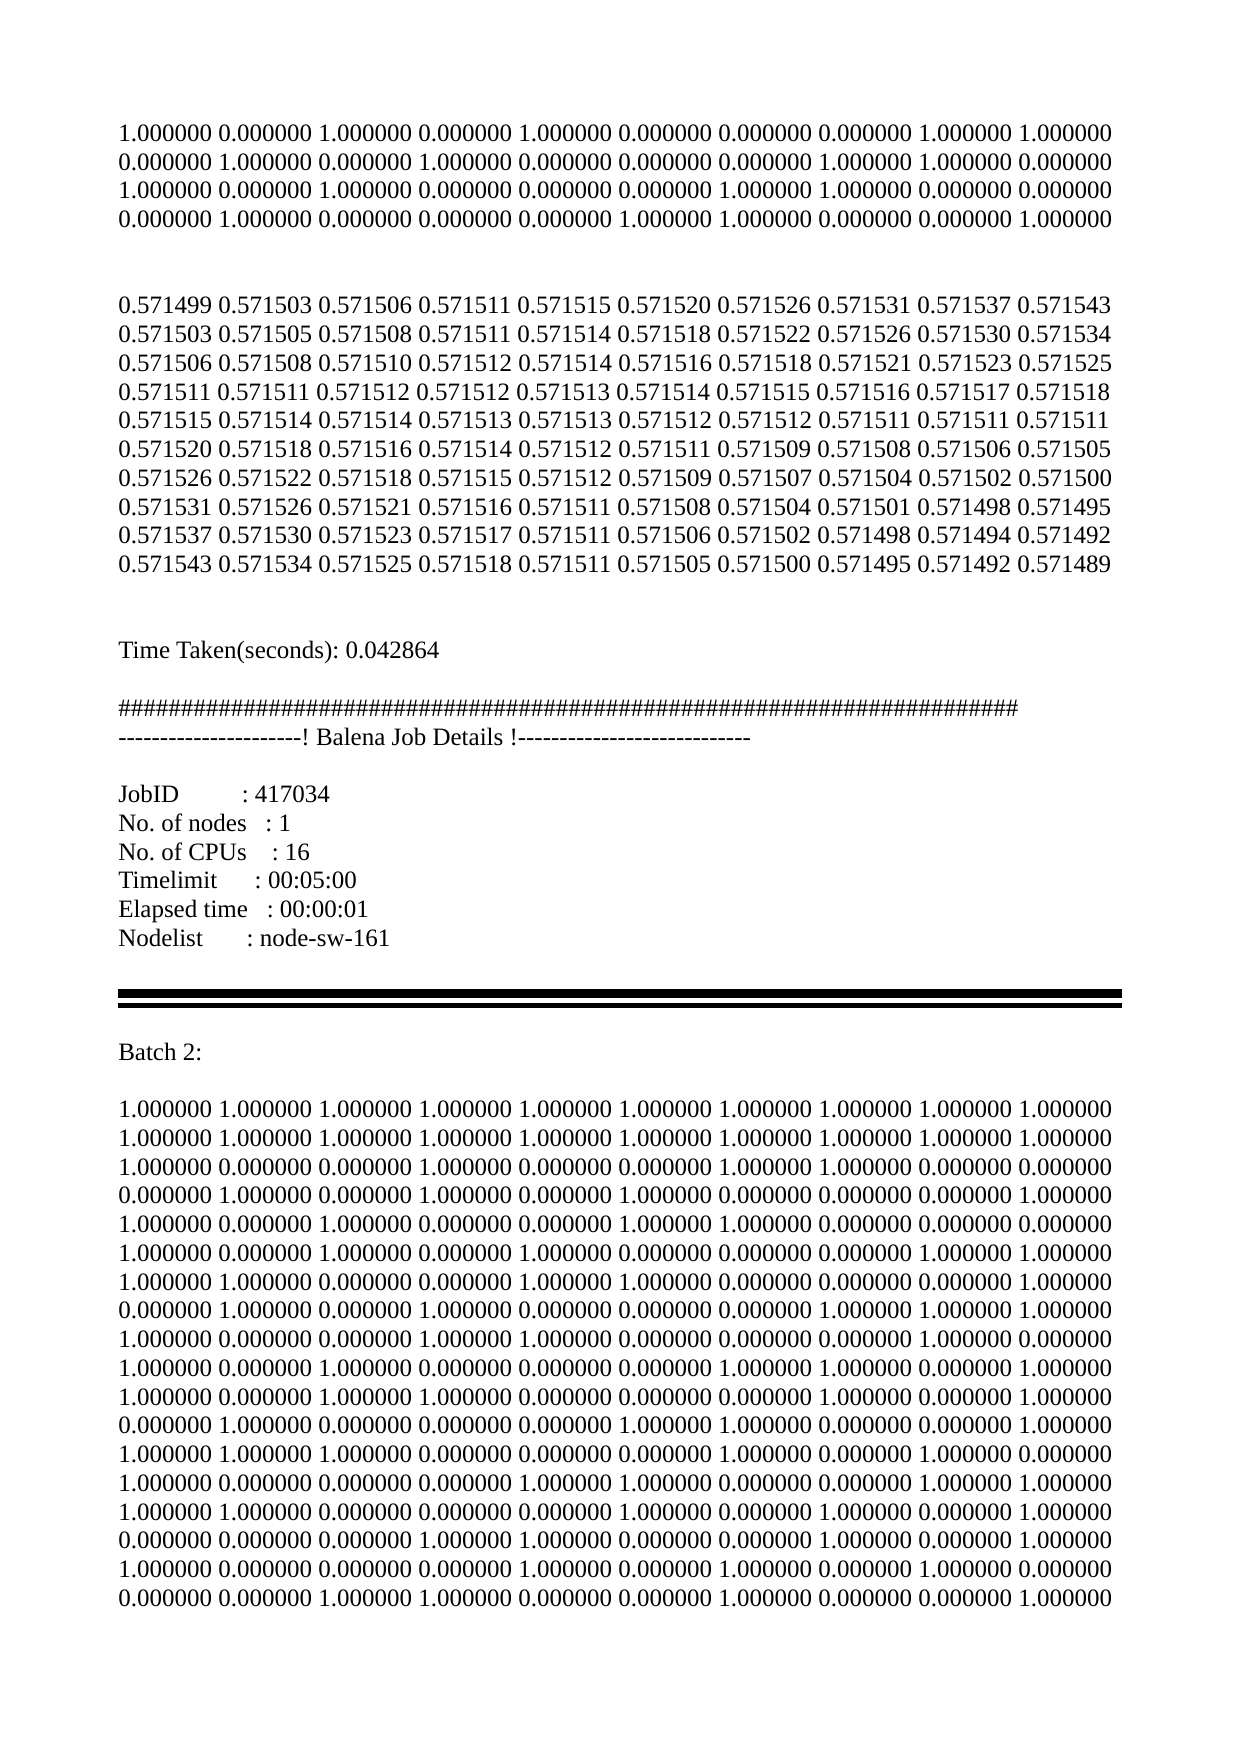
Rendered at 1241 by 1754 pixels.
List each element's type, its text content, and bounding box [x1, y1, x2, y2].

text 1.000000 0.000000 1.000000 0.000000 1.000000 0.000000 0.000000 0.000000 1.000000 1.000000 [118, 118, 1122, 147]
text ----------------------! Balena Job Details !---------------------------- [118, 722, 1122, 751]
text 1.000000 0.000000 1.000000 1.000000 0.000000 0.000000 0.000000 1.000000 0.000000 1.000000 0.000000 1.000000 0.000000 0.000000 0.000000 1.000000 1.000000 0.000000 0.000000 1.000000 [118, 1382, 1122, 1439]
text Timelimit : 00:05:00 [118, 866, 1122, 894]
text 0.571511 0.571511 0.571512 0.571512 0.571513 0.571514 0.571515 0.571516 0.571517 0.571518 [118, 377, 1122, 406]
text 1.000000 1.000000 0.000000 0.000000 0.000000 1.000000 0.000000 1.000000 0.000000 1.000000 0.000000 0.000000 0.000000 1.000000 1.000000 0.000000 0.000000 1.000000 0.000000 1.000000 [118, 1497, 1122, 1554]
text ######################################################################## [118, 693, 1122, 722]
text 1.000000 0.000000 0.000000 0.000000 1.000000 0.000000 1.000000 0.000000 1.000000 0.000000 0.000000 0.000000 1.000000 1.000000 0.000000 0.000000 1.000000 0.000000 0.000000 1.000000 [118, 1554, 1122, 1612]
text 0.571515 0.571514 0.571514 0.571513 0.571513 0.571512 0.571512 0.571511 0.571511 0.571511 [118, 406, 1122, 434]
text 0.000000 1.000000 0.000000 1.000000 0.000000 0.000000 0.000000 1.000000 1.000000 0.000000 [118, 147, 1122, 176]
text 0.571520 0.571518 0.571516 0.571514 0.571512 0.571511 0.571509 0.571508 0.571506 0.571505 [118, 434, 1122, 463]
text 1.000000 0.000000 0.000000 1.000000 0.000000 0.000000 1.000000 1.000000 0.000000 0.000000 0.000000 1.000000 0.000000 1.000000 0.000000 1.000000 0.000000 0.000000 0.000000 1.000000 [118, 1152, 1122, 1209]
text 0.571499 0.571503 0.571506 0.571511 0.571515 0.571520 0.571526 0.571531 0.571537 0.571543 [118, 291, 1122, 319]
text Nodelist : node-sw-161 [118, 923, 1122, 952]
text No. of nodes : 1 [118, 808, 1122, 837]
text Elapsed time : 00:00:01 [118, 894, 1122, 923]
text JobID : 417034 [118, 779, 1122, 808]
text 1.000000 0.000000 1.000000 0.000000 0.000000 0.000000 1.000000 1.000000 0.000000 0.000000 [118, 176, 1122, 204]
text 1.000000 0.000000 0.000000 1.000000 1.000000 0.000000 0.000000 0.000000 1.000000 0.000000 1.000000 0.000000 1.000000 0.000000 0.000000 0.000000 1.000000 1.000000 0.000000 1.000000 [118, 1324, 1122, 1382]
text No. of CPUs : 16 [118, 837, 1122, 866]
text 1.000000 0.000000 1.000000 0.000000 0.000000 1.000000 1.000000 0.000000 0.000000 0.000000 1.000000 0.000000 1.000000 0.000000 1.000000 0.000000 0.000000 0.000000 1.000000 1.000000 [118, 1209, 1122, 1267]
text 0.000000 1.000000 0.000000 0.000000 0.000000 1.000000 1.000000 0.000000 0.000000 1.000000 [118, 204, 1122, 233]
text Batch 2: [118, 1037, 1122, 1066]
text 1.000000 1.000000 0.000000 0.000000 1.000000 1.000000 0.000000 0.000000 0.000000 1.000000 0.000000 1.000000 0.000000 1.000000 0.000000 0.000000 0.000000 1.000000 1.000000 1.000000 [118, 1267, 1122, 1324]
text Time Taken(seconds): 0.042864 [118, 636, 1122, 664]
text 0.571503 0.571505 0.571508 0.571511 0.571514 0.571518 0.571522 0.571526 0.571530 0.571534 [118, 319, 1122, 348]
text 0.571543 0.571534 0.571525 0.571518 0.571511 0.571505 0.571500 0.571495 0.571492 0.571489 [118, 549, 1122, 578]
text 0.571531 0.571526 0.571521 0.571516 0.571511 0.571508 0.571504 0.571501 0.571498 0.571495 [118, 492, 1122, 521]
text 1.000000 1.000000 1.000000 1.000000 1.000000 1.000000 1.000000 1.000000 1.000000 1.000000 1.000000 1.000000 1.000000 1.000000 1.000000 1.000000 1.000000 1.000000 1.000000 1.000000 [118, 1094, 1122, 1152]
text 0.571537 0.571530 0.571523 0.571517 0.571511 0.571506 0.571502 0.571498 0.571494 0.571492 [118, 521, 1122, 549]
text 0.571506 0.571508 0.571510 0.571512 0.571514 0.571516 0.571518 0.571521 0.571523 0.571525 [118, 348, 1122, 377]
text 1.000000 1.000000 1.000000 0.000000 0.000000 0.000000 1.000000 0.000000 1.000000 0.000000 1.000000 0.000000 0.000000 0.000000 1.000000 1.000000 0.000000 0.000000 1.000000 1.000000 [118, 1439, 1122, 1497]
text 0.571526 0.571522 0.571518 0.571515 0.571512 0.571509 0.571507 0.571504 0.571502 0.571500 [118, 463, 1122, 492]
